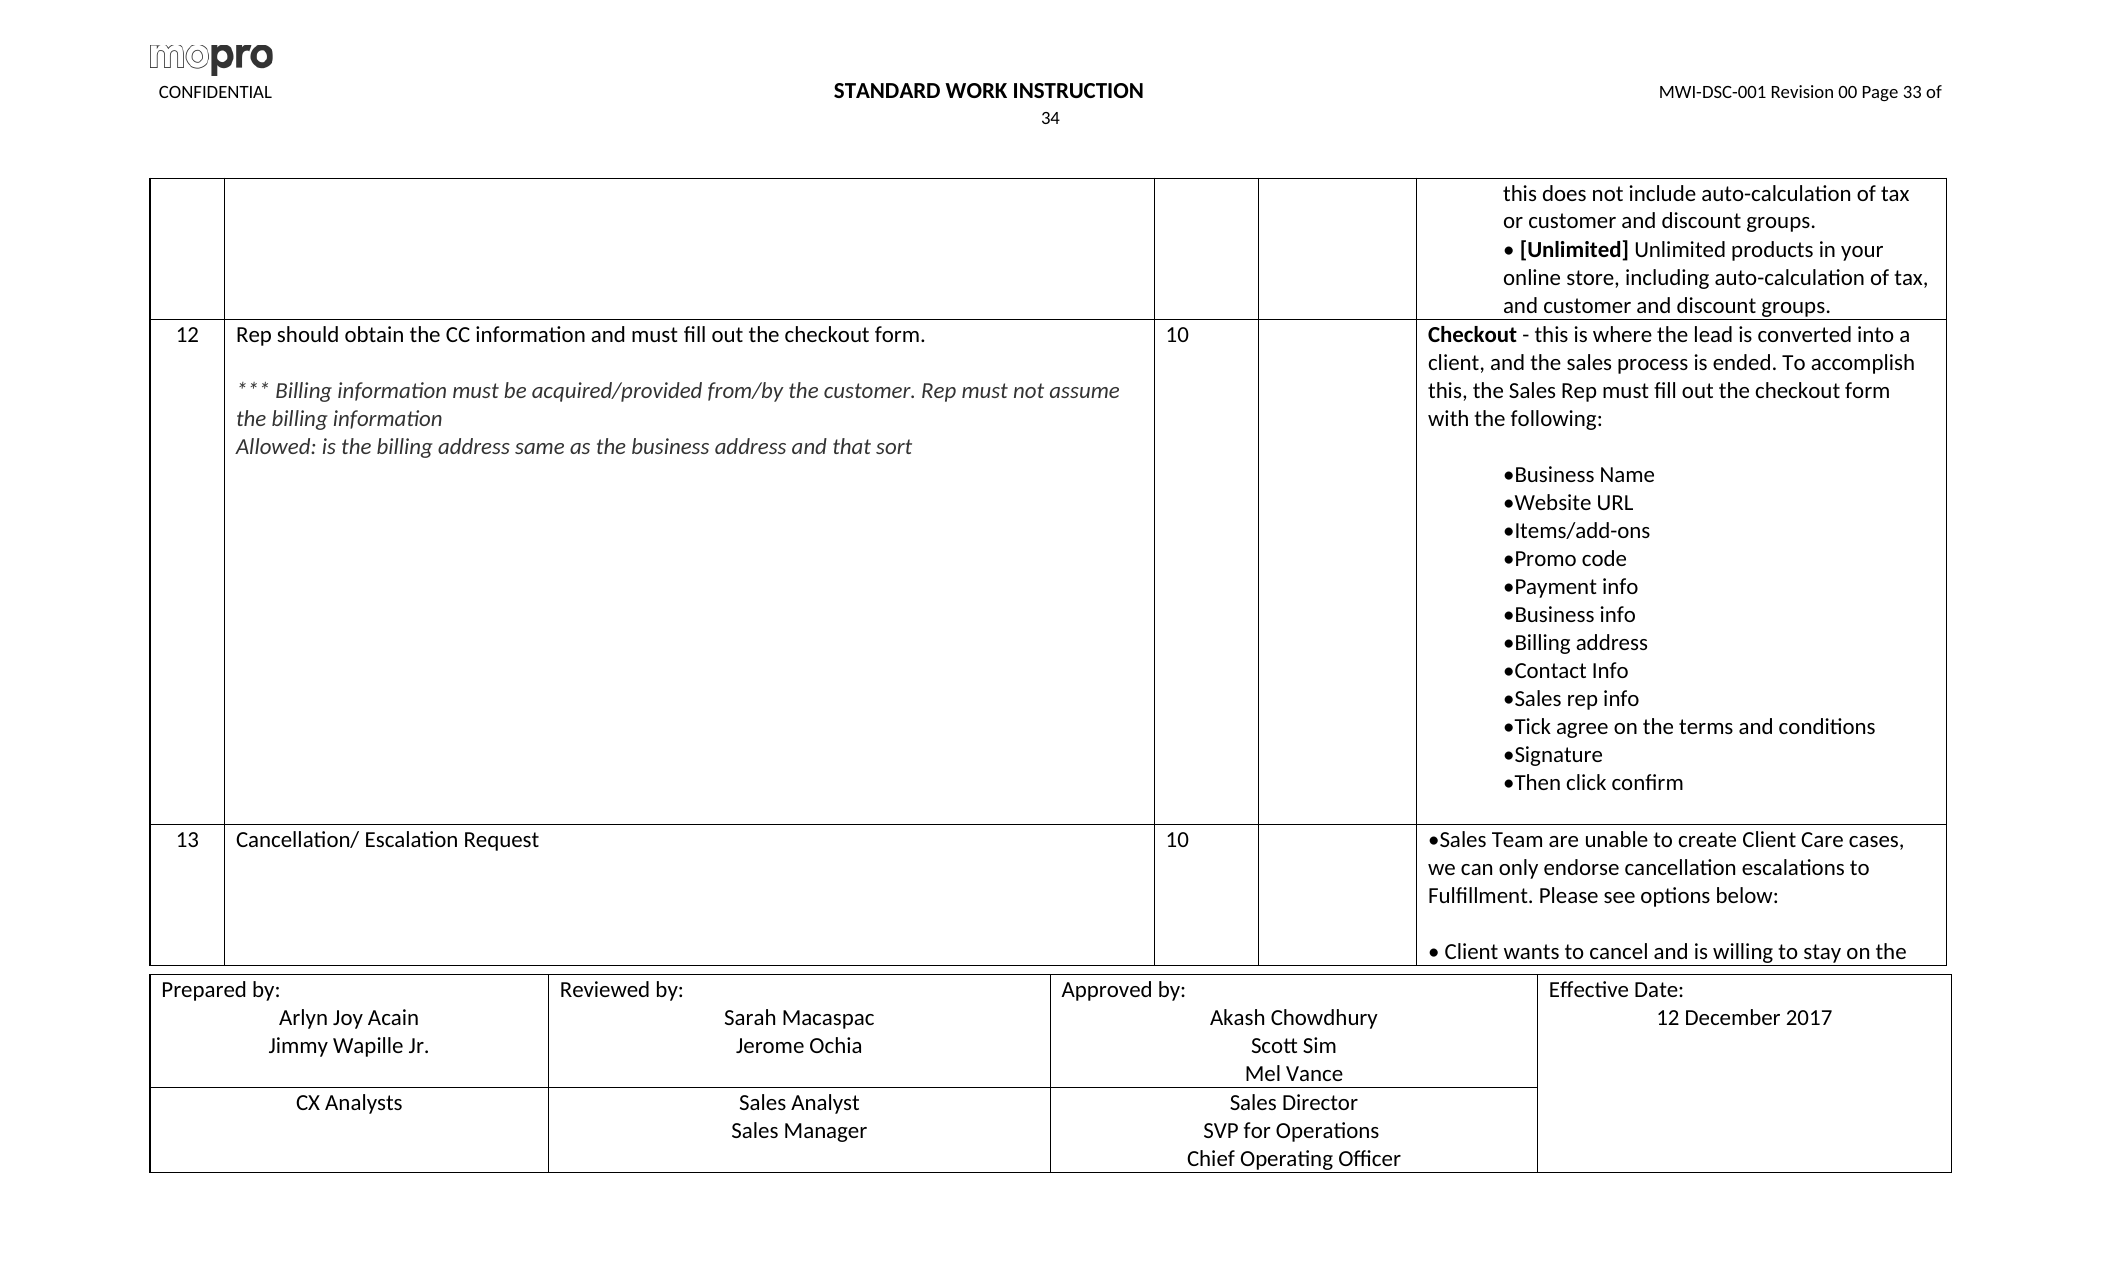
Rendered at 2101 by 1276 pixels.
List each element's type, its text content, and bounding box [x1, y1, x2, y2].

table_cell 13 [151, 825, 224, 965]
table_cell Rep should obtain the CC information and must fill out the checkout form. *** Billing information must be acquired/provided from/by the customer. Rep must not assume the billing information Allowed: is the billing address same as the business address and that sort [225, 320, 1154, 824]
table_cell •Sales Team are unable to create Client Care cases, we can only endorse cancellation escalations to Fulfillment. Please see options below: • Client wants to cancel and is willing to stay on the [1417, 825, 1946, 965]
table_cell [1259, 320, 1416, 824]
table_cell Cancellation/ Escalation Request [225, 825, 1154, 965]
table_cell [1259, 179, 1416, 319]
table_cell 10 [1155, 320, 1258, 824]
table_cell [225, 179, 1154, 319]
table_cell [1155, 179, 1258, 319]
table_cell 10 [1155, 825, 1258, 965]
table_cell 12 [151, 320, 224, 824]
table_cell this does not include auto-calculation of tax or customer and discount groups. • [Unlimited] Unlimited products in your online store, including auto-calculation of tax, and customer and discount groups. [1417, 179, 1946, 319]
table_cell [151, 179, 224, 319]
table_cell [1259, 825, 1416, 965]
table_cell Checkout - this is where the lead is converted into a client, and the sales process is ended. To accomplish this, the Sales Rep must fill out the checkout form with the following: •Business Name •Website URL •Items/add-ons •Promo code •Payment info •Business info •Billing address •Contact Info •Sales rep info •Tick agree on the terms and conditions •Signature •Then click confirm [1417, 320, 1946, 824]
